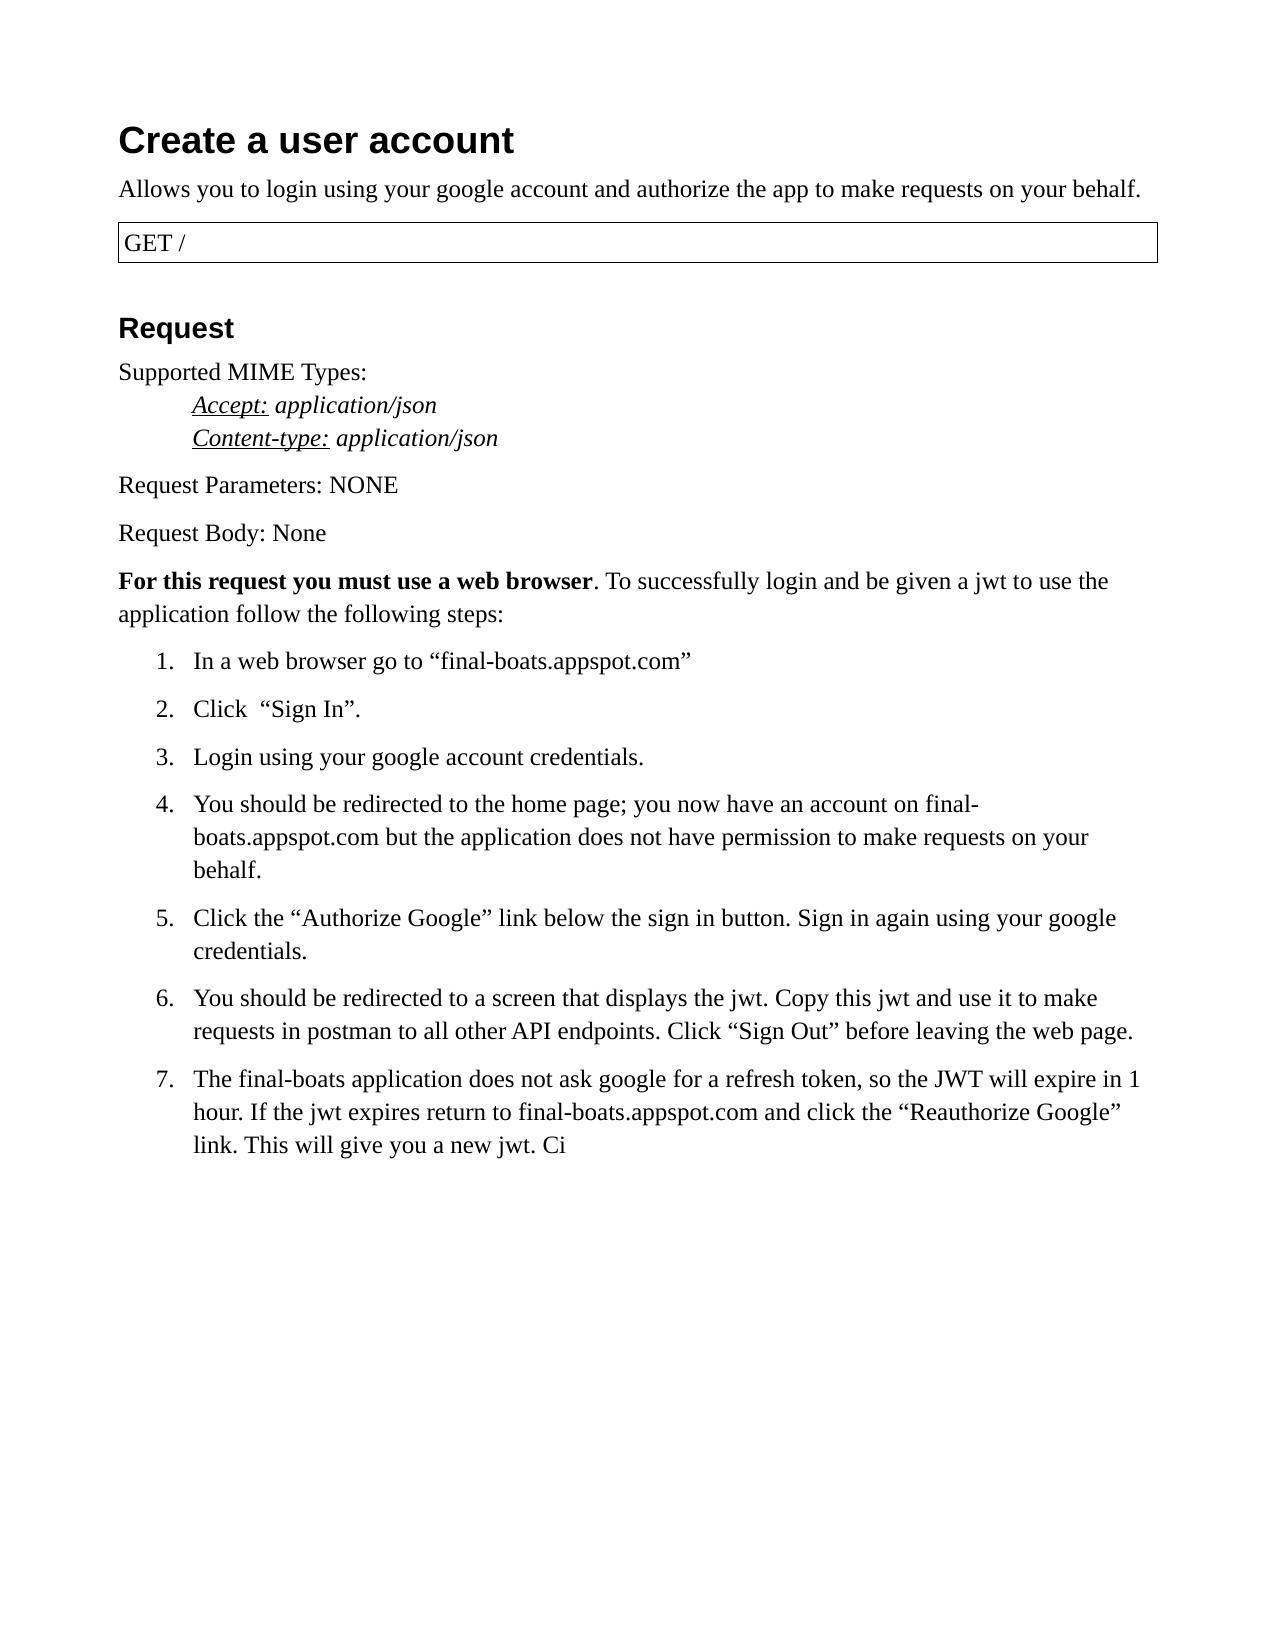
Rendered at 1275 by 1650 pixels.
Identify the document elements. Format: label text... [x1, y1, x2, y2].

text Supported MIME Types: Accept: application/json Content-type: application/json [118, 357, 1157, 452]
text Request Parameters: NONE [118, 471, 1157, 499]
list Click “Sign In”. [156, 694, 1157, 723]
subtitle Create a user account [118, 118, 1157, 162]
list The final-boats application does not ask google for a refresh token, so the JWT will expire in 1 hour. If the jwt expires return to final-boats.appspot.com and click the “Reauthorize Google” link. This will give you a new jwt. Ci [156, 1064, 1157, 1159]
subtitle Request [118, 277, 1157, 344]
text For this request you must use a web browser. To successfully login and be given a jwt to use the application follow the following steps: [118, 566, 1157, 627]
text Allows you to login using your google account and authorize the app to make requests on your behalf. [118, 174, 1157, 203]
list In a web browser go to “final-boats.appspot.com” [156, 646, 1157, 675]
list You should be redirected to the home page; you now have an account on final-boats.appspot.com but the application does not have permission to make requests on your behalf. [156, 789, 1157, 884]
table_header GET / [119, 223, 1157, 262]
list You should be redirected to a screen that displays the jwt. Copy this jwt and use it to make requests in postman to all other API endpoints. Click “Sign Out” before leaving the web page. [156, 983, 1157, 1045]
list Login using your google account credentials. [156, 742, 1157, 770]
list Click the “Authorize Google” link below the sign in button. Sign in again using your google credentials. [156, 903, 1157, 964]
text Request Body: None [118, 518, 1157, 547]
